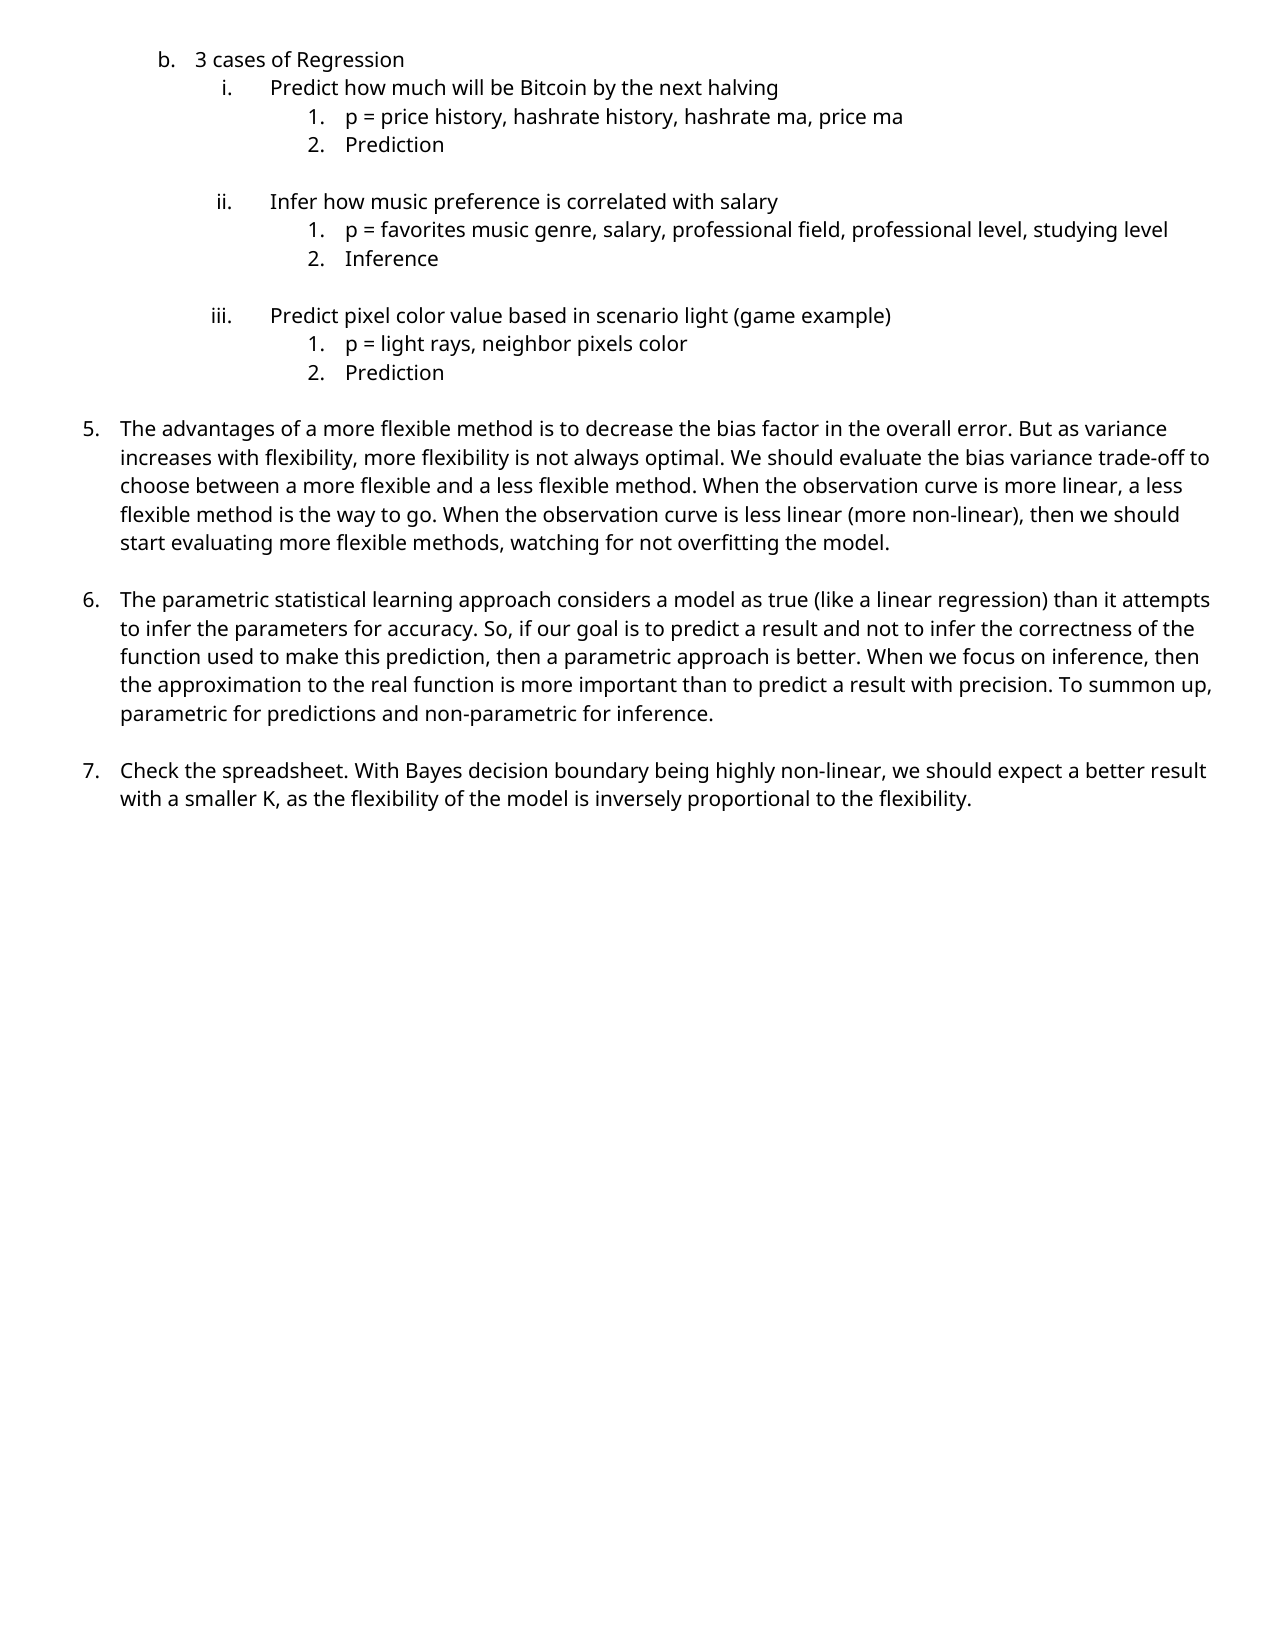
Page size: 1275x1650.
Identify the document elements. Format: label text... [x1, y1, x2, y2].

list Prediction [307, 358, 1230, 386]
list The advantages of a more flexible method is to decrease the bias factor in the overall error. But as variance increases with flexibility, more flexibility is not always optimal. We should evaluate the bias variance trade-off to choose between a more flexible and a less flexible method. When the observation curve is more linear, a less flexible method is the way to go. When the observation curve is less linear (more non-linear), then we should start evaluating more flexible methods, watching for not overfitting the model. [82, 414, 1230, 557]
list Check the spreadsheet. With Bayes decision boundary being highly non-linear, we should expect a better result with a smaller K, as the flexibility of the model is inversely proportional to the flexibility. [82, 756, 1230, 813]
list p = favorites music genre, salary, professional field, professional level, studying level [307, 216, 1230, 244]
list 3 cases of Regression [157, 45, 1230, 73]
list Predict how much will be Bitcoin by the next halving [232, 73, 1230, 102]
list Predict pixel color value based in scenario light (game example) [232, 301, 1230, 329]
list The parametric statistical learning approach considers a model as true (like a linear regression) than it attempts to infer the parameters for accuracy. So, if our goal is to predict a result and not to infer the correctness of the function used to make this prediction, then a parametric approach is better. When we focus on inference, then the approximation to the real function is more important than to predict a result with precision. To summon up, parametric for predictions and non-parametric for inference. [82, 585, 1230, 727]
list Prediction [307, 130, 1230, 159]
list Infer how music preference is correlated with salary [232, 187, 1230, 216]
list p = price history, hashrate history, hashrate ma, price ma [307, 102, 1230, 130]
list p = light rays, neighbor pixels color [307, 329, 1230, 358]
list Inference [307, 244, 1230, 272]
